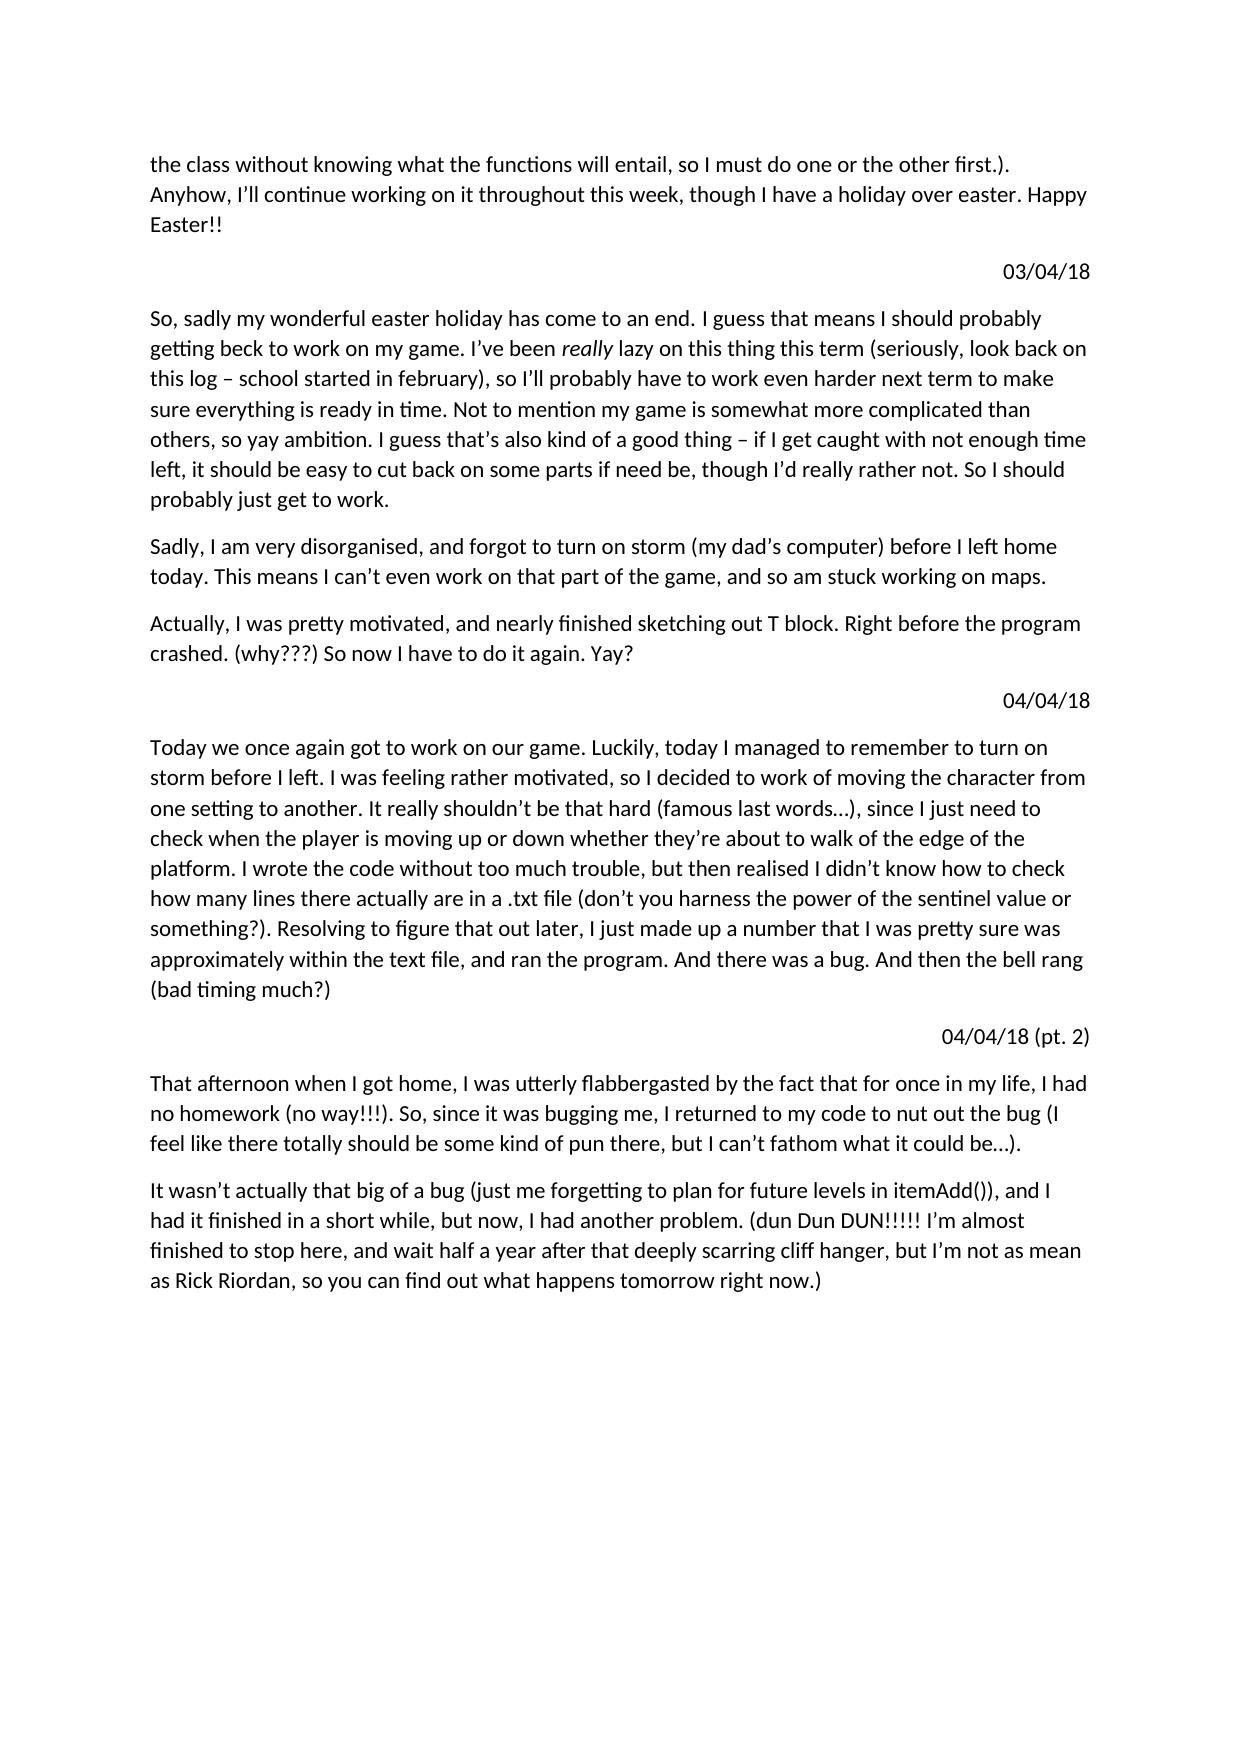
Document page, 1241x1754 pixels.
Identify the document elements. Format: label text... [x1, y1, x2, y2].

text 03/04/18 [150, 257, 1090, 285]
text It wasn’t actually that big of a bug (just me forgetting to plan for future levels in itemAdd()), and I had it finished in a short while, but now, I had another problem. (dun Dun DUN!!!!! I’m almost finished to stop here, and wait half a year after that deeply scarring cliff hanger, but I’m not as mean as Rick Riordan, so you can find out what happens tomorrow right now.) [150, 1176, 1090, 1295]
text Actually, I was pretty motivated, and nearly finished sketching out T block. Right before the program crashed. (why???) So now I have to do it again. Yay? [150, 609, 1090, 668]
text 04/04/18 [150, 686, 1090, 714]
text That afternoon when I got home, I was utterly flabbergasted by the fact that for once in my life, I had no homework (no way!!!). So, since it was bugging me, I returned to my code to nut out the bug (I feel like there totally should be some kind of pun there, but I can’t fathom what it could be…). [150, 1069, 1090, 1157]
text Sadly, I am very disorganised, and forgot to turn on storm (my dad’s computer) before I left home today. This means I can’t even work on that part of the game, and so am stuck working on maps. [150, 532, 1090, 591]
text 04/04/18 (pt. 2) [150, 1022, 1090, 1050]
text the class without knowing what the functions will entail, so I must do one or the other first.). Anyhow, I’ll continue working on it throughout this week, though I have a holiday over easter. Happy Easter!! [150, 150, 1090, 238]
text So, sadly my wonderful easter holiday has come to an end. I guess that means I should probably getting beck to work on my game. I’ve been really lazy on this thing this term (seriously, look back on this log – school started in february), so I’ll probably have to work even harder next term to make sure everything is ready in time. Not to mention my game is somewhat more complicated than others, so yay ambition. I guess that’s also kind of a good thing – if I get caught with not enough time left, it should be easy to cut back on some parts if need be, though I’d really rather not. So I should probably just get to work. [150, 304, 1090, 513]
text Today we once again got to work on our game. Luckily, today I managed to remember to turn on storm before I left. I was feeling rather motivated, so I decided to work of moving the character from one setting to another. It really shouldn’t be that hard (famous last words…), since I just need to check when the player is moving up or down whether they’re about to walk of the edge of the platform. I wrote the code without too much trouble, but then realised I didn’t know how to check how many lines there actually are in a .txt file (don’t you harness the power of the sentinel value or something?). Resolving to figure that out later, I just made up a number that I was pretty sure was approximately within the text file, and ran the program. And there was a bug. And then the bell rang (bad timing much?) [150, 733, 1090, 1003]
